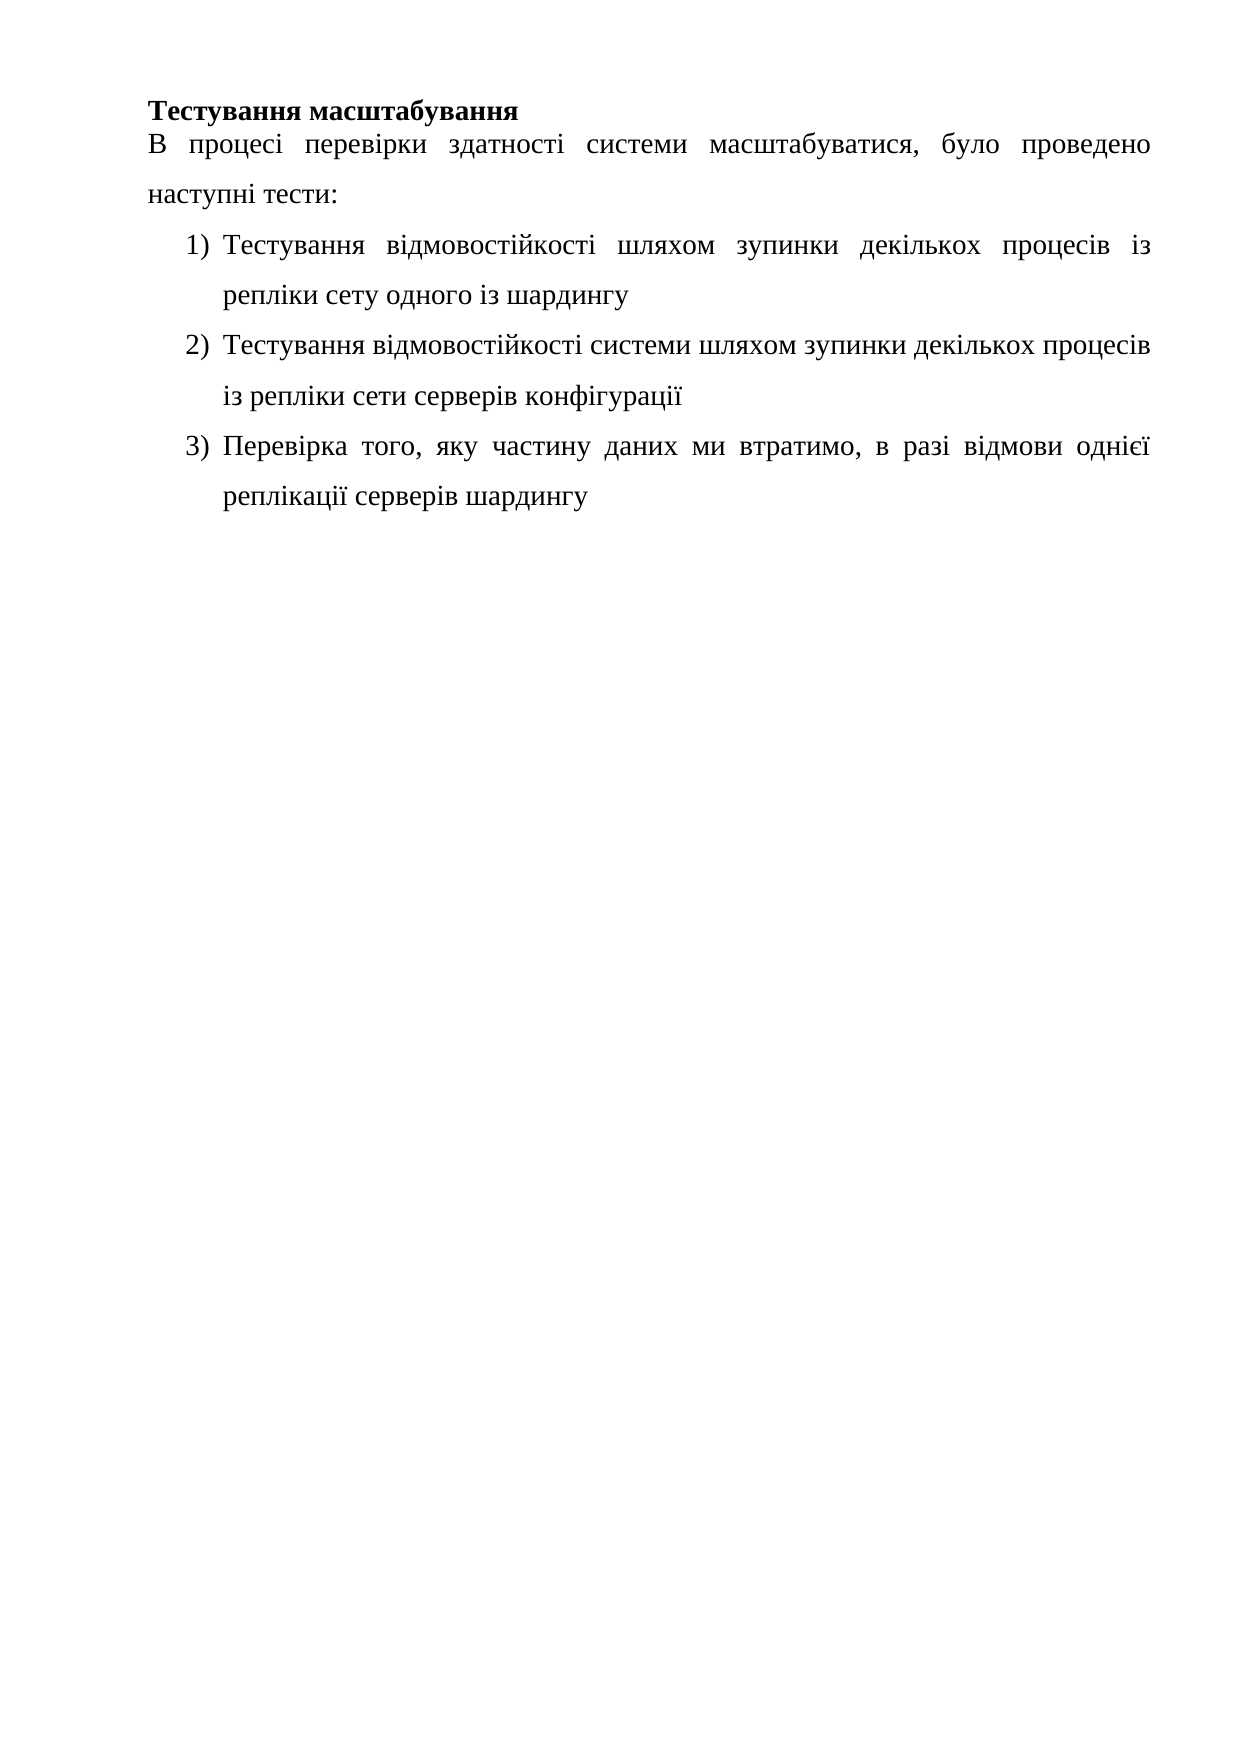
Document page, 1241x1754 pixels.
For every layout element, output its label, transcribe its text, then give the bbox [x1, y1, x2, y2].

list Тестування відмовостійкості шляхом зупинки декількох процесів із репліки сету одного із шардингу [185, 227, 1152, 311]
list Тестування відмовостійкості системи шляхом зупинки декількох процесів із репліки сети серверів конфігурації [185, 327, 1152, 411]
text В процесі перевірки здатності системи масштабуватися, було проведено наступні тести: [148, 126, 1152, 210]
list Перевірка того, яку частину даних ми втратимо, в разі відмови однієї реплікації серверів шардингу [185, 428, 1152, 512]
subtitle Тестування масштабування [148, 93, 1152, 126]
